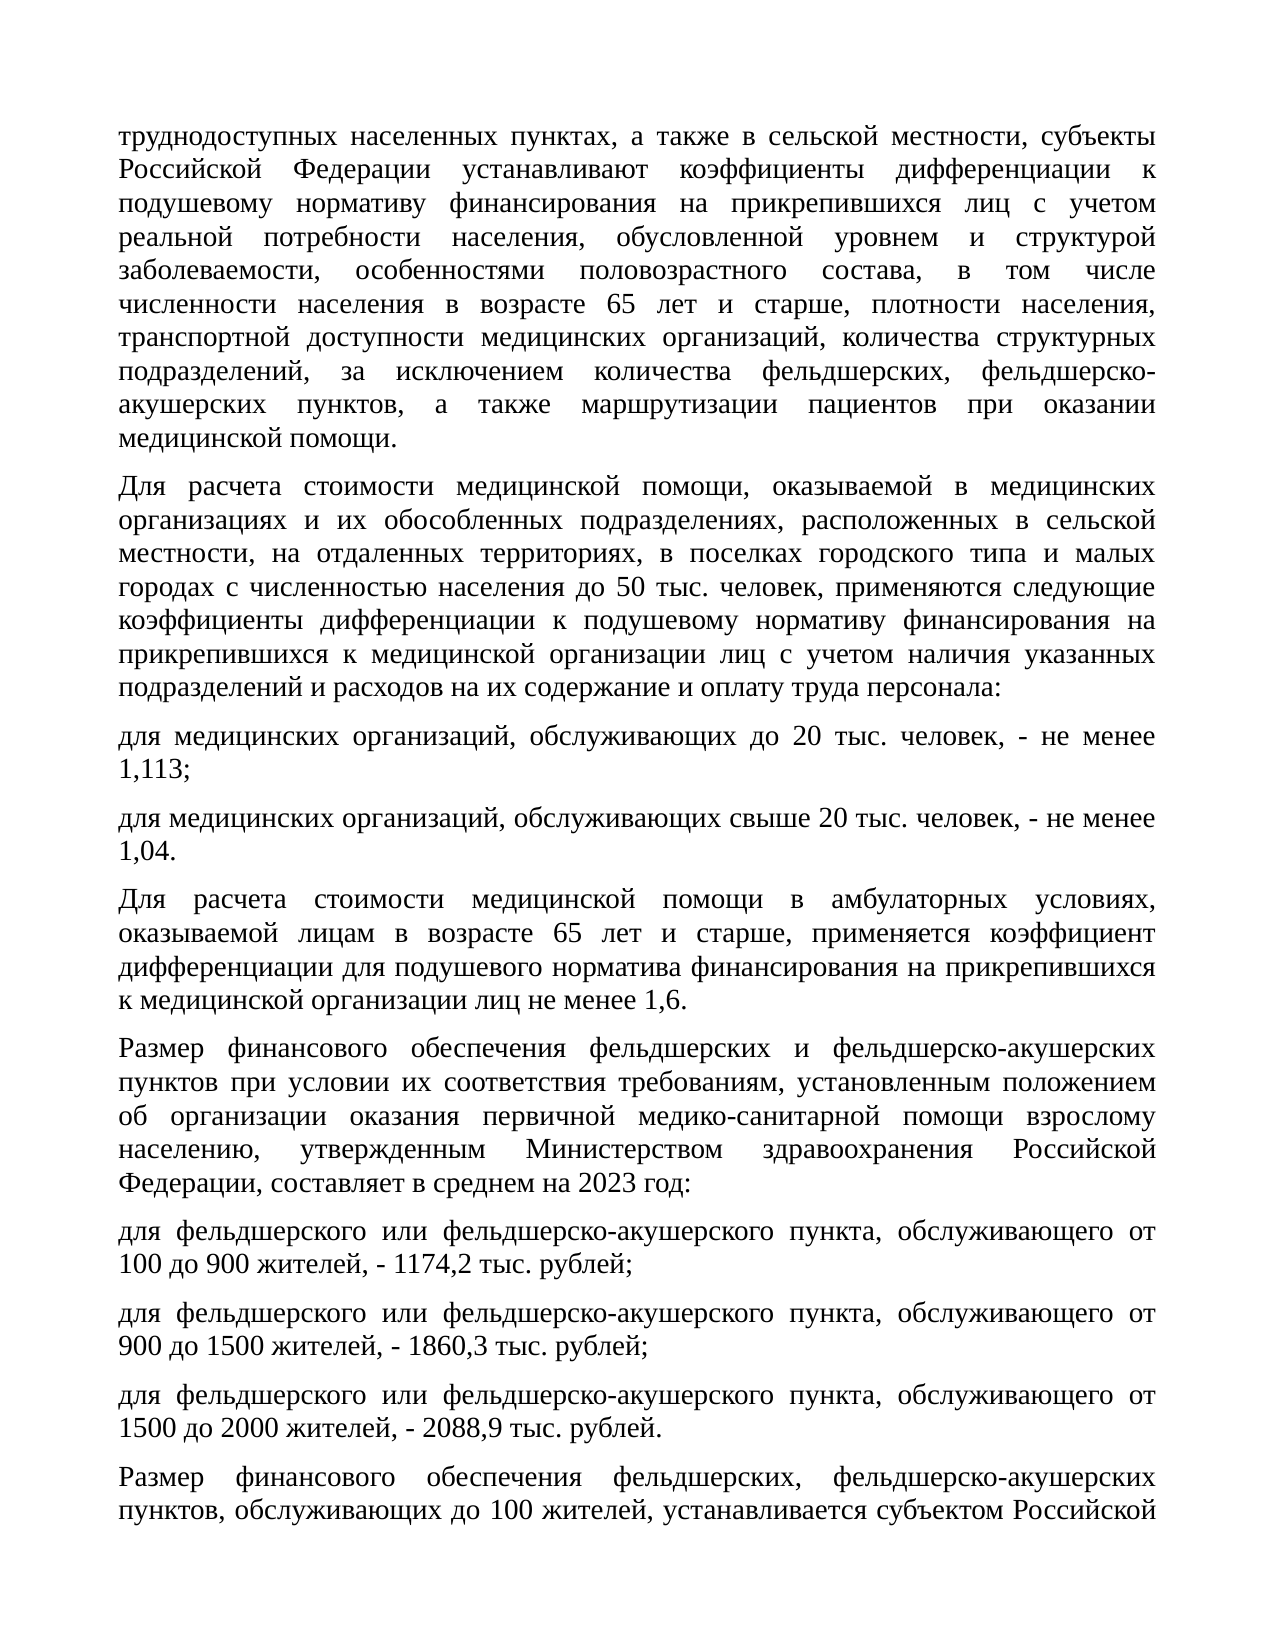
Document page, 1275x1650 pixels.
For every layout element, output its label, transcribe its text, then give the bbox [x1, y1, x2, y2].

text Для расчета стоимости медицинской помощи, оказываемой в медицинских организациях и их обособленных подразделениях, расположенных в сельской местности, на отдаленных территориях, в поселках городского типа и малых городах с численностью населения до 50 тыс. человек, применяются следующие коэффициенты дифференциации к подушевому нормативу финансирования на прикрепившихся к медицинской организации лиц с учетом наличия указанных подразделений и расходов на их содержание и оплату труда персонала: [118, 468, 1157, 703]
text Для расчета стоимости медицинской помощи в амбулаторных условиях, оказываемой лицам в возрасте 65 лет и старше, применяется коэффициент дифференциации для подушевого норматива финансирования на прикрепившихся к медицинской организации лиц не менее 1,6. [118, 882, 1157, 1016]
text для медицинских организаций, обслуживающих свыше 20 тыс. человек, - не менее 1,04. [118, 800, 1157, 867]
text Размер финансового обеспечения фельдшерских, фельдшерско-акушерских пунктов, обслуживающих до 100 жителей, устанавливается субъектом Российской [118, 1459, 1157, 1526]
text Размер финансового обеспечения фельдшерских и фельдшерско-акушерских пунктов при условии их соответствия требованиям, установленным положением об организации оказания первичной медико-санитарной помощи взрослому населению, утвержденным Министерством здравоохранения Российской Федерации, составляет в среднем на 2023 год: [118, 1031, 1157, 1198]
text для фельдшерского или фельдшерско-акушерского пункта, обслуживающего от 1500 до 2000 жителей, - 2088,9 тыс. рублей. [118, 1377, 1157, 1444]
text для фельдшерского или фельдшерско-акушерского пункта, обслуживающего от 100 до 900 жителей, - 1174,2 тыс. рублей; [118, 1213, 1157, 1280]
text для фельдшерского или фельдшерско-акушерского пункта, обслуживающего от 900 до 1500 жителей, - 1860,3 тыс. рублей; [118, 1295, 1157, 1362]
text труднодоступных населенных пунктах, а также в сельской местности, субъекты Российской Федерации устанавливают коэффициенты дифференциации к подушевому нормативу финансирования на прикрепившихся лиц с учетом реальной потребности населения, обусловленной уровнем и структурой заболеваемости, особенностями половозрастного состава, в том числе численности населения в возрасте 65 лет и старше, плотности населения, транспортной доступности медицинских организаций, количества структурных подразделений, за исключением количества фельдшерских, фельдшерско-акушерских пунктов, а также маршрутизации пациентов при оказании медицинской помощи. [118, 118, 1157, 453]
text для медицинских организаций, обслуживающих до 20 тыс. человек, - не менее 1,113; [118, 718, 1157, 785]
